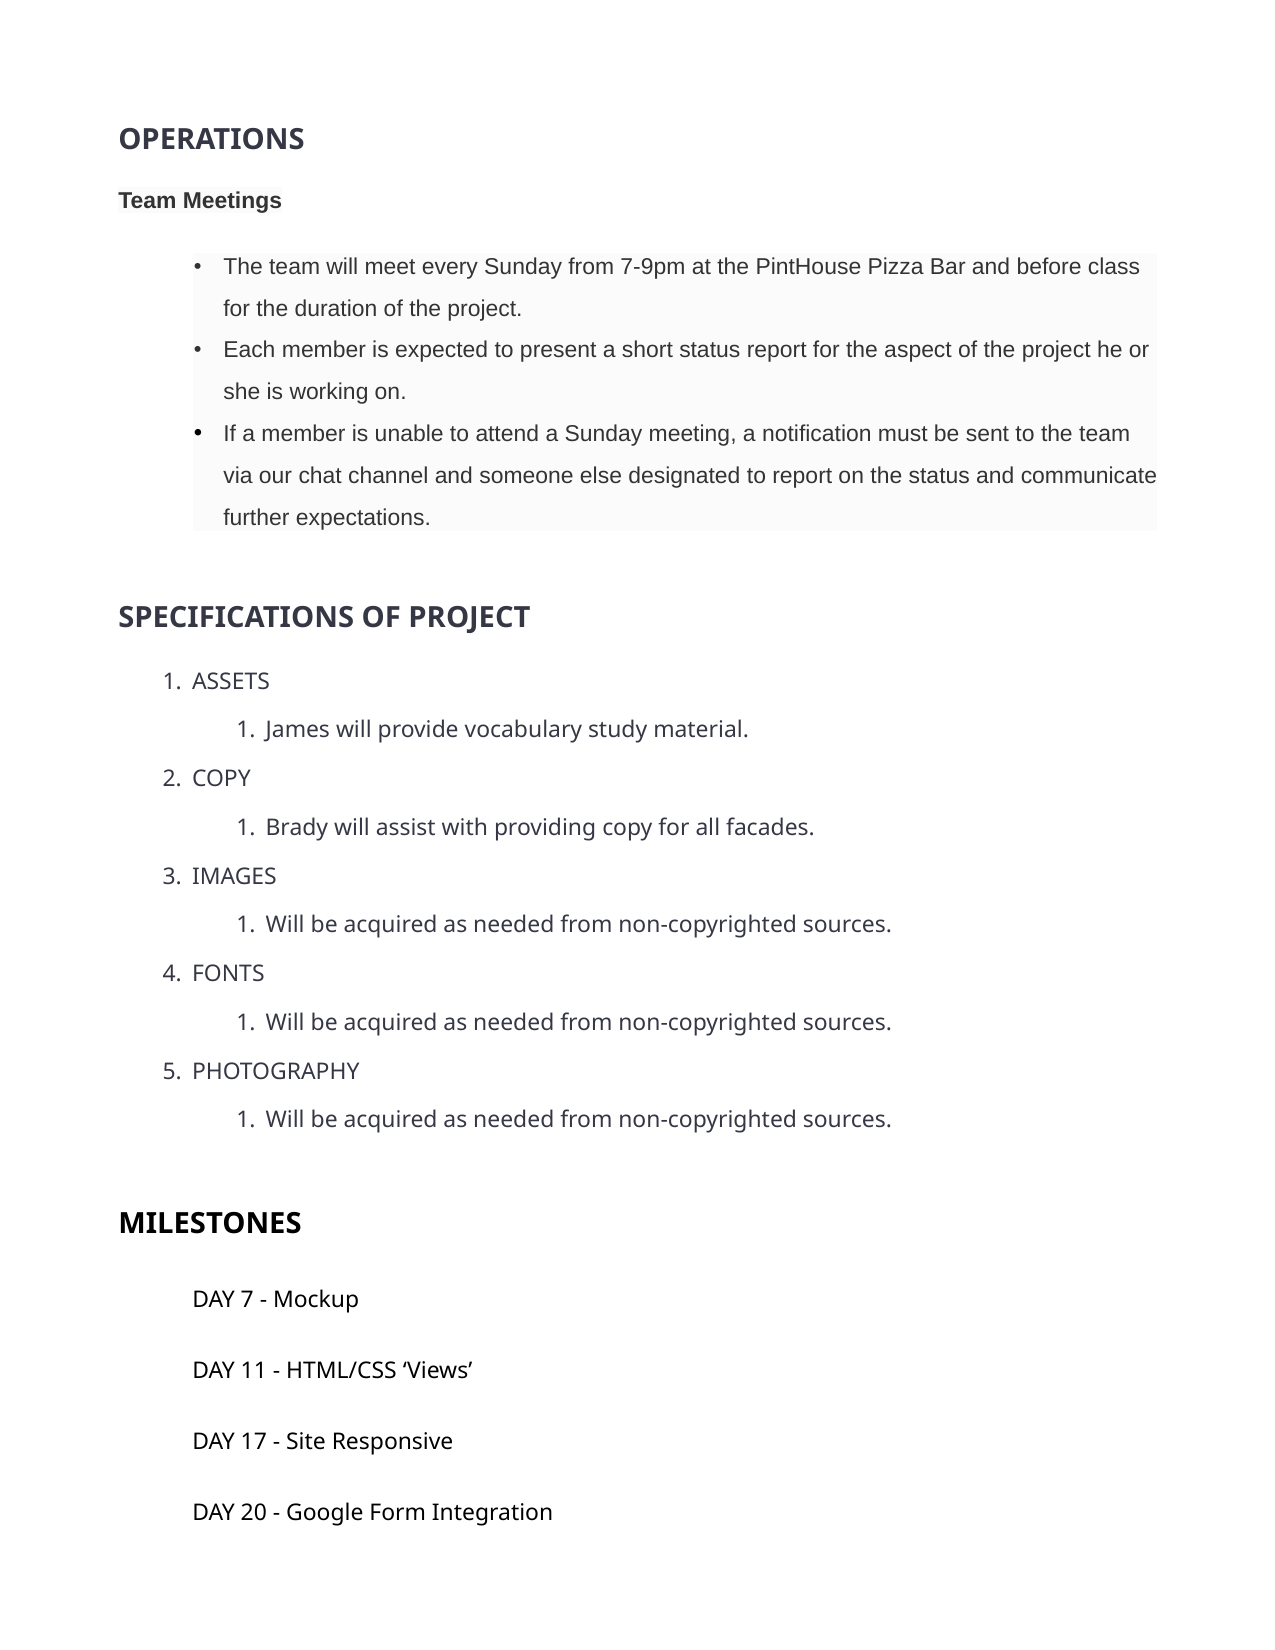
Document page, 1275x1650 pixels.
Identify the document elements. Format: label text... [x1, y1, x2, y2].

list FONTS [162, 957, 1157, 988]
list Each member is expected to present a short status report for the aspect of the project he or she is working on. [193, 336, 1157, 404]
list The team will meet every Sunday from 7-9pm at the PintHouse Pizza Bar and before class for the duration of the project. [193, 253, 1157, 321]
list COPY [162, 762, 1157, 793]
list Will be acquired as needed from non-copyrighted sources. [236, 1006, 1157, 1037]
subtitle SPECIFICATIONS OF PROJECT [118, 596, 1157, 636]
subtitle DAY 7 - Mockup [118, 1283, 1157, 1314]
list PHOTOGRAPHY [162, 1055, 1157, 1086]
subtitle OPERATIONS [118, 118, 1157, 158]
list Will be acquired as needed from non-copyrighted sources. [236, 908, 1157, 940]
list ASSETS [162, 665, 1157, 696]
subtitle DAY 20 - Google Form Integration [118, 1496, 1157, 1527]
list Brady will assist with providing copy for all facades. [236, 811, 1157, 842]
list IMAGES [162, 860, 1157, 891]
subtitle DAY 17 - Site Responsive [118, 1425, 1157, 1456]
list If a member is unable to attend a Sunday meeting, a notification must be sent to the team via our chat channel and someone else designated to report on the status and communicate further expectations. [193, 420, 1157, 531]
subtitle DAY 11 - HTML/CSS ‘Views’ [118, 1354, 1157, 1385]
subtitle MILESTONES [118, 1202, 1157, 1242]
list James will provide vocabulary study material. [236, 713, 1157, 745]
text Team Meetings [118, 187, 1157, 213]
list Will be acquired as needed from non-copyrighted sources. [236, 1103, 1157, 1135]
